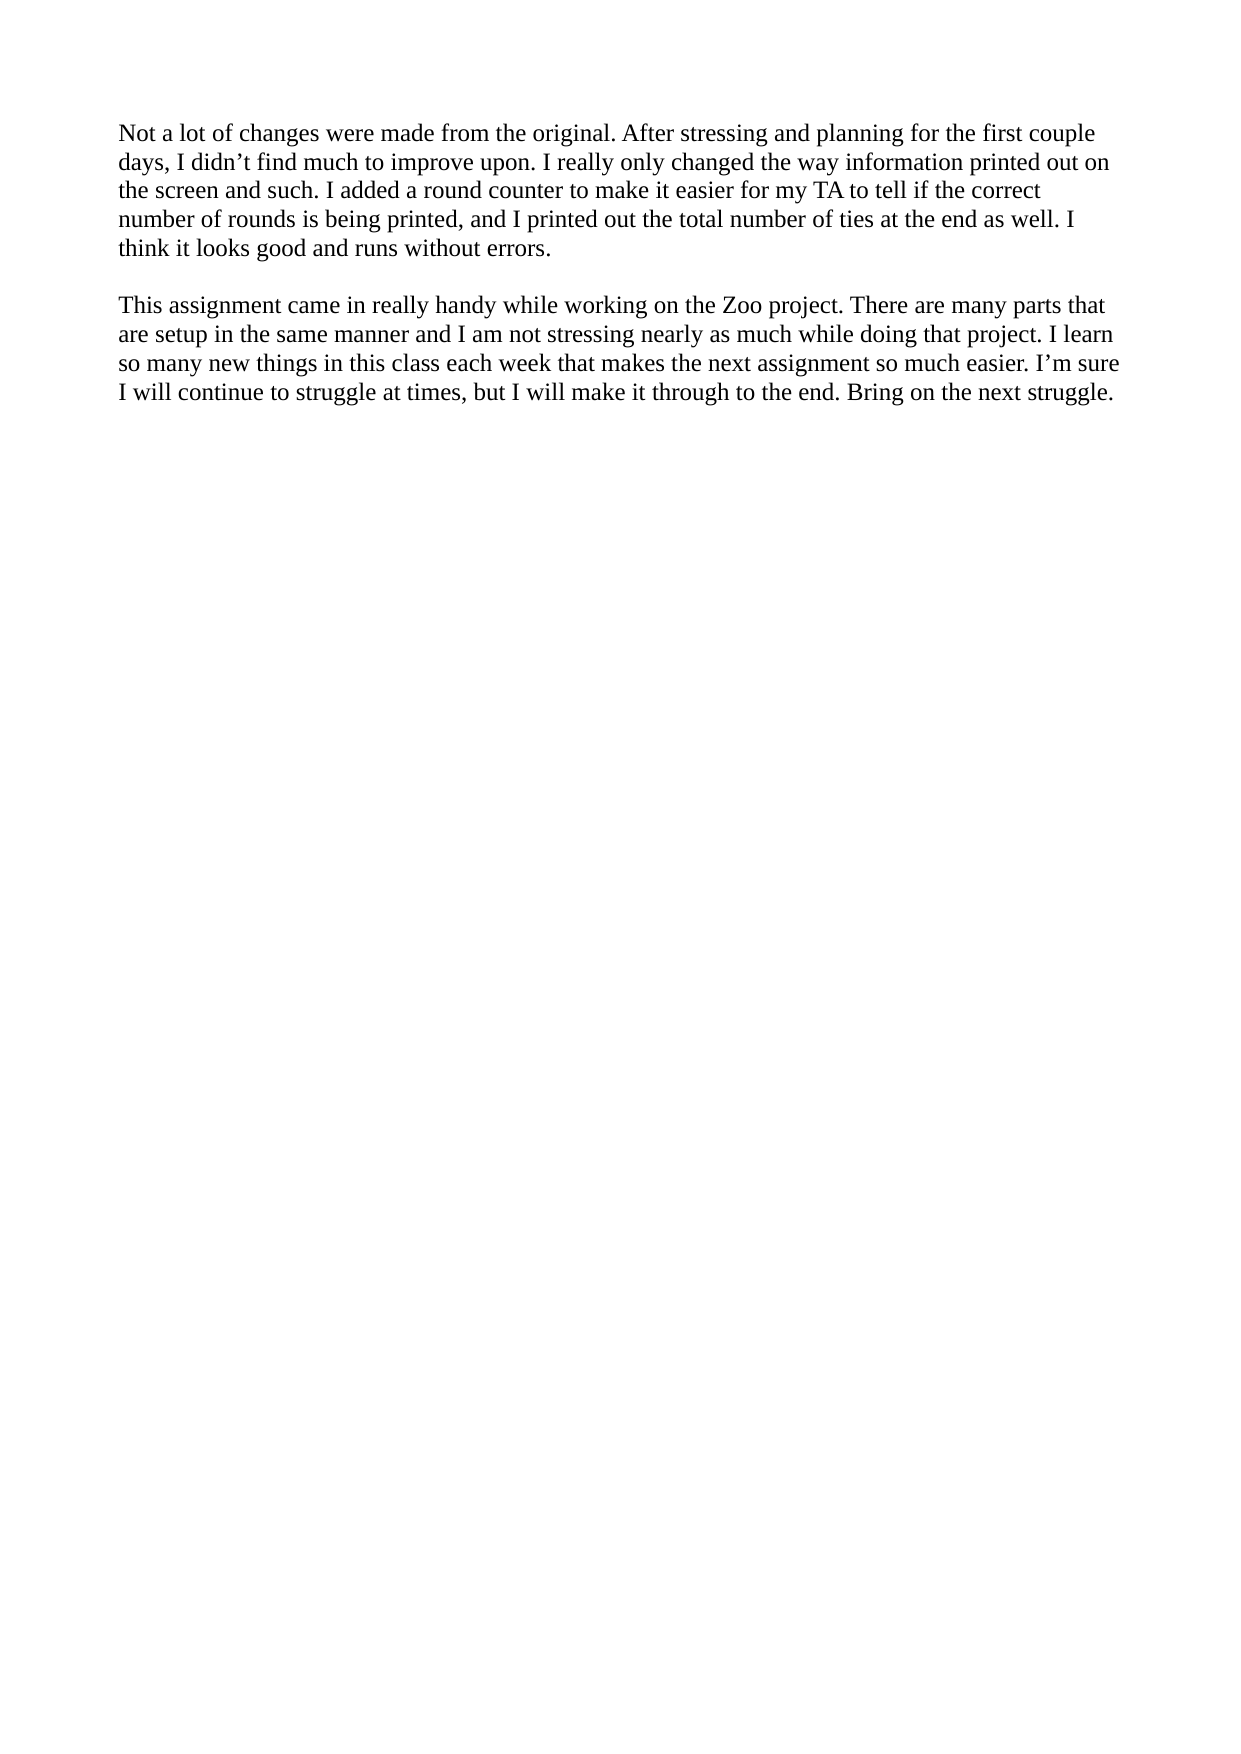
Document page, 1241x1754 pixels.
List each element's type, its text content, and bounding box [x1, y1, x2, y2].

text Not a lot of changes were made from the original. After stressing and planning for the first couple days, I didn’t find much to improve upon. I really only changed the way information printed out on the screen and such. I added a round counter to make it easier for my TA to tell if the correct number of rounds is being printed, and I printed out the total number of ties at the end as well. I think it looks good and runs without errors. [118, 118, 1122, 262]
text This assignment came in really handy while working on the Zoo project. There are many parts that are setup in the same manner and I am not stressing nearly as much while doing that project. I learn so many new things in this class each week that makes the next assignment so much easier. I’m sure I will continue to struggle at times, but I will make it through to the end. Bring on the next struggle. [118, 291, 1122, 406]
